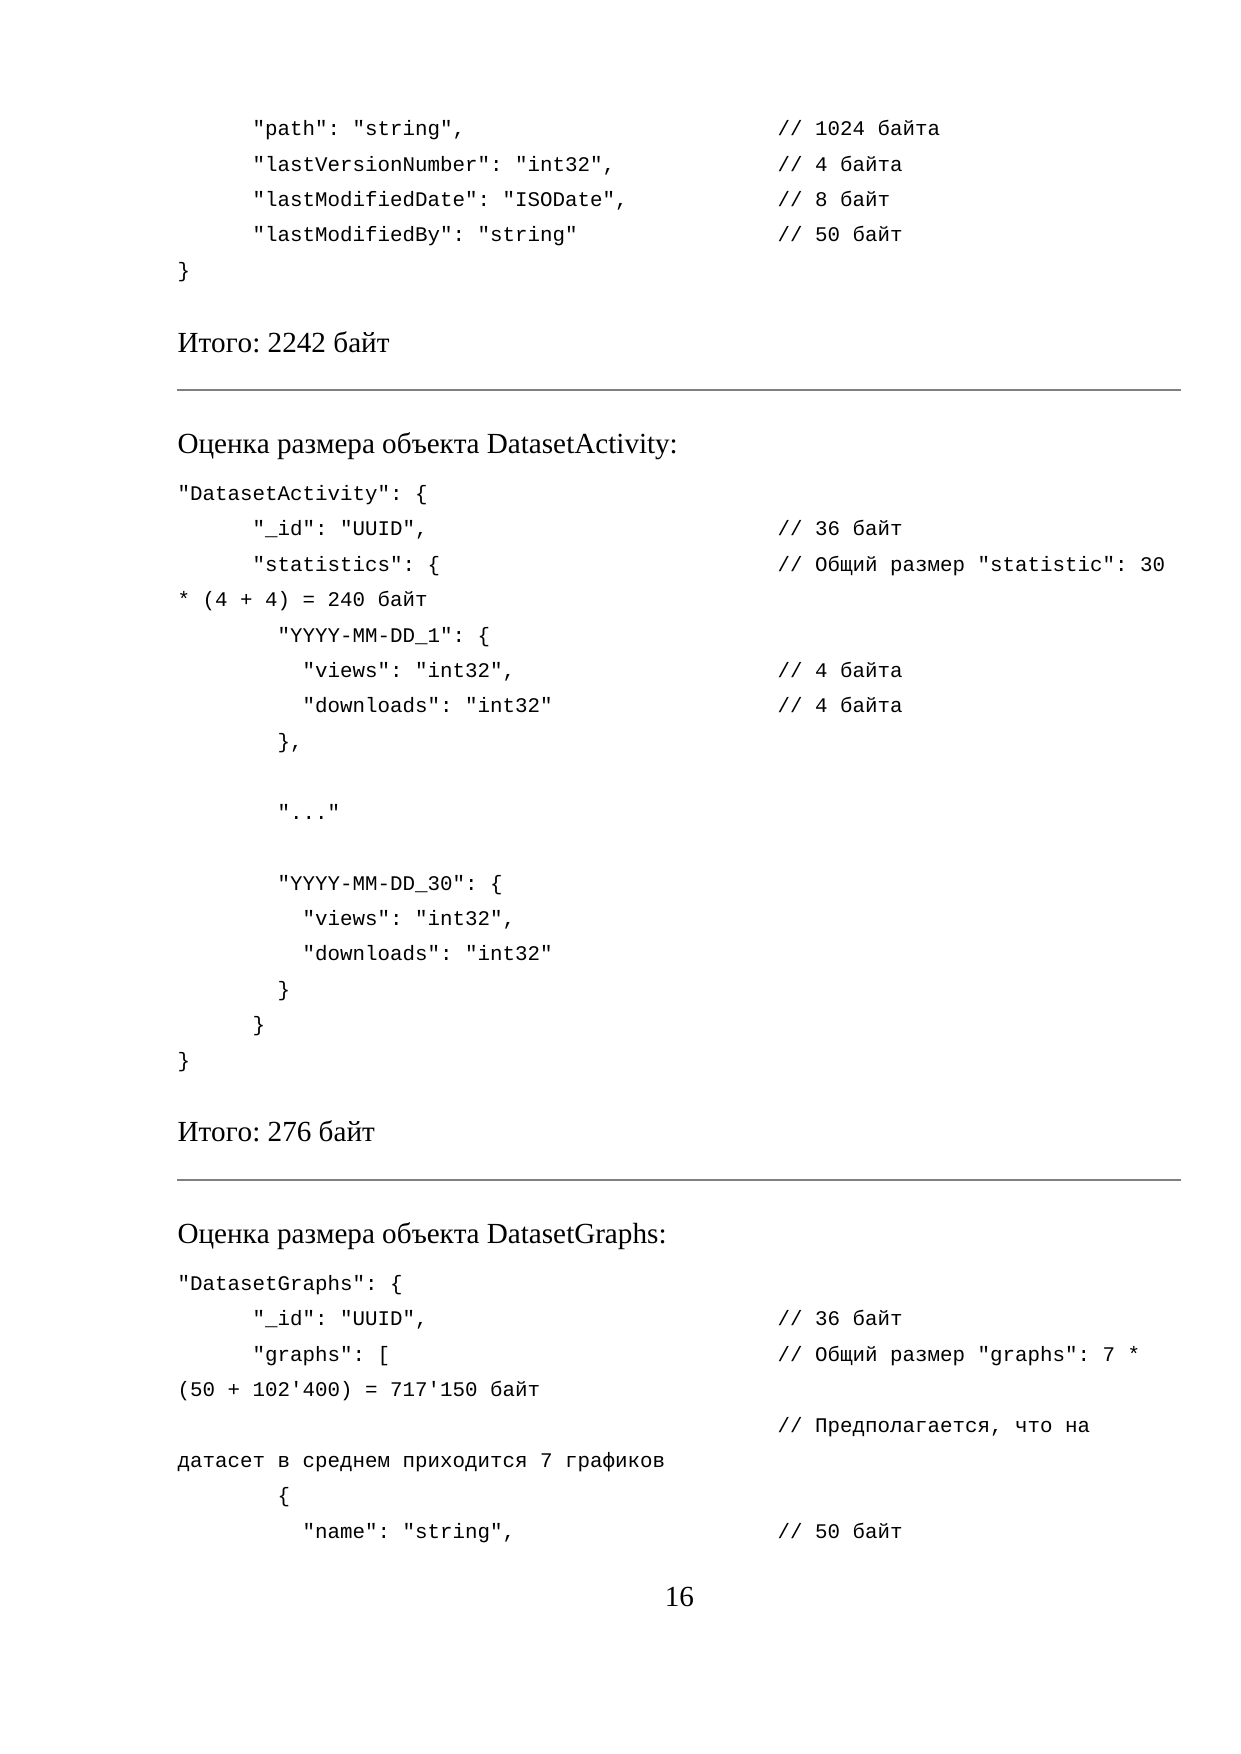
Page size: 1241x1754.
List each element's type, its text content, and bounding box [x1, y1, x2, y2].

text "YYYY-MM-DD_30": { [177, 873, 1181, 896]
subtitle Оценка размера объекта DatasetGraphs: [177, 1216, 1181, 1250]
text "DatasetGraphs": { [177, 1273, 1181, 1297]
text "downloads": "int32" // 4 байта [177, 696, 1181, 719]
text "YYYY-MM-DD_1": { [177, 625, 1181, 648]
text "views": "int32", // 4 байта [177, 660, 1181, 684]
text "..." [177, 802, 1181, 825]
text "name": "string", // 50 байт [177, 1521, 1181, 1544]
text "lastVersionNumber": "int32", // 4 байта [177, 153, 1181, 177]
text } [177, 1014, 1181, 1038]
text } [177, 1050, 1181, 1073]
text "path": "string", // 1024 байта [177, 118, 1181, 142]
text } [177, 979, 1181, 1002]
text // Предполагается, что на датасет в среднем приходится 7 графиков [177, 1414, 1181, 1474]
subtitle Оценка размера объекта DatasetActivity: [177, 426, 1181, 460]
text "graphs": [ // Общий размер "graphs": 7 * (50 + 102'400) = 717'150 байт [177, 1344, 1181, 1403]
text } [177, 260, 1181, 283]
text "views": "int32", [177, 908, 1181, 932]
subtitle Итого: 2242 байт [177, 325, 1181, 358]
subtitle Итого: 276 байт [177, 1114, 1181, 1148]
text "lastModifiedBy": "string" // 50 байт [177, 224, 1181, 248]
text }, [177, 731, 1181, 754]
text "DatasetActivity": { [177, 483, 1181, 507]
text "statistics": { // Общий размер "statistic": 30 * (4 + 4) = 240 байт [177, 554, 1181, 613]
text "downloads": "int32" [177, 943, 1181, 967]
text { [177, 1485, 1181, 1509]
text "_id": "UUID", // 36 байт [177, 518, 1181, 542]
text "lastModifiedDate": "ISODate", // 8 байт [177, 189, 1181, 213]
text "_id": "UUID", // 36 байт [177, 1308, 1181, 1332]
